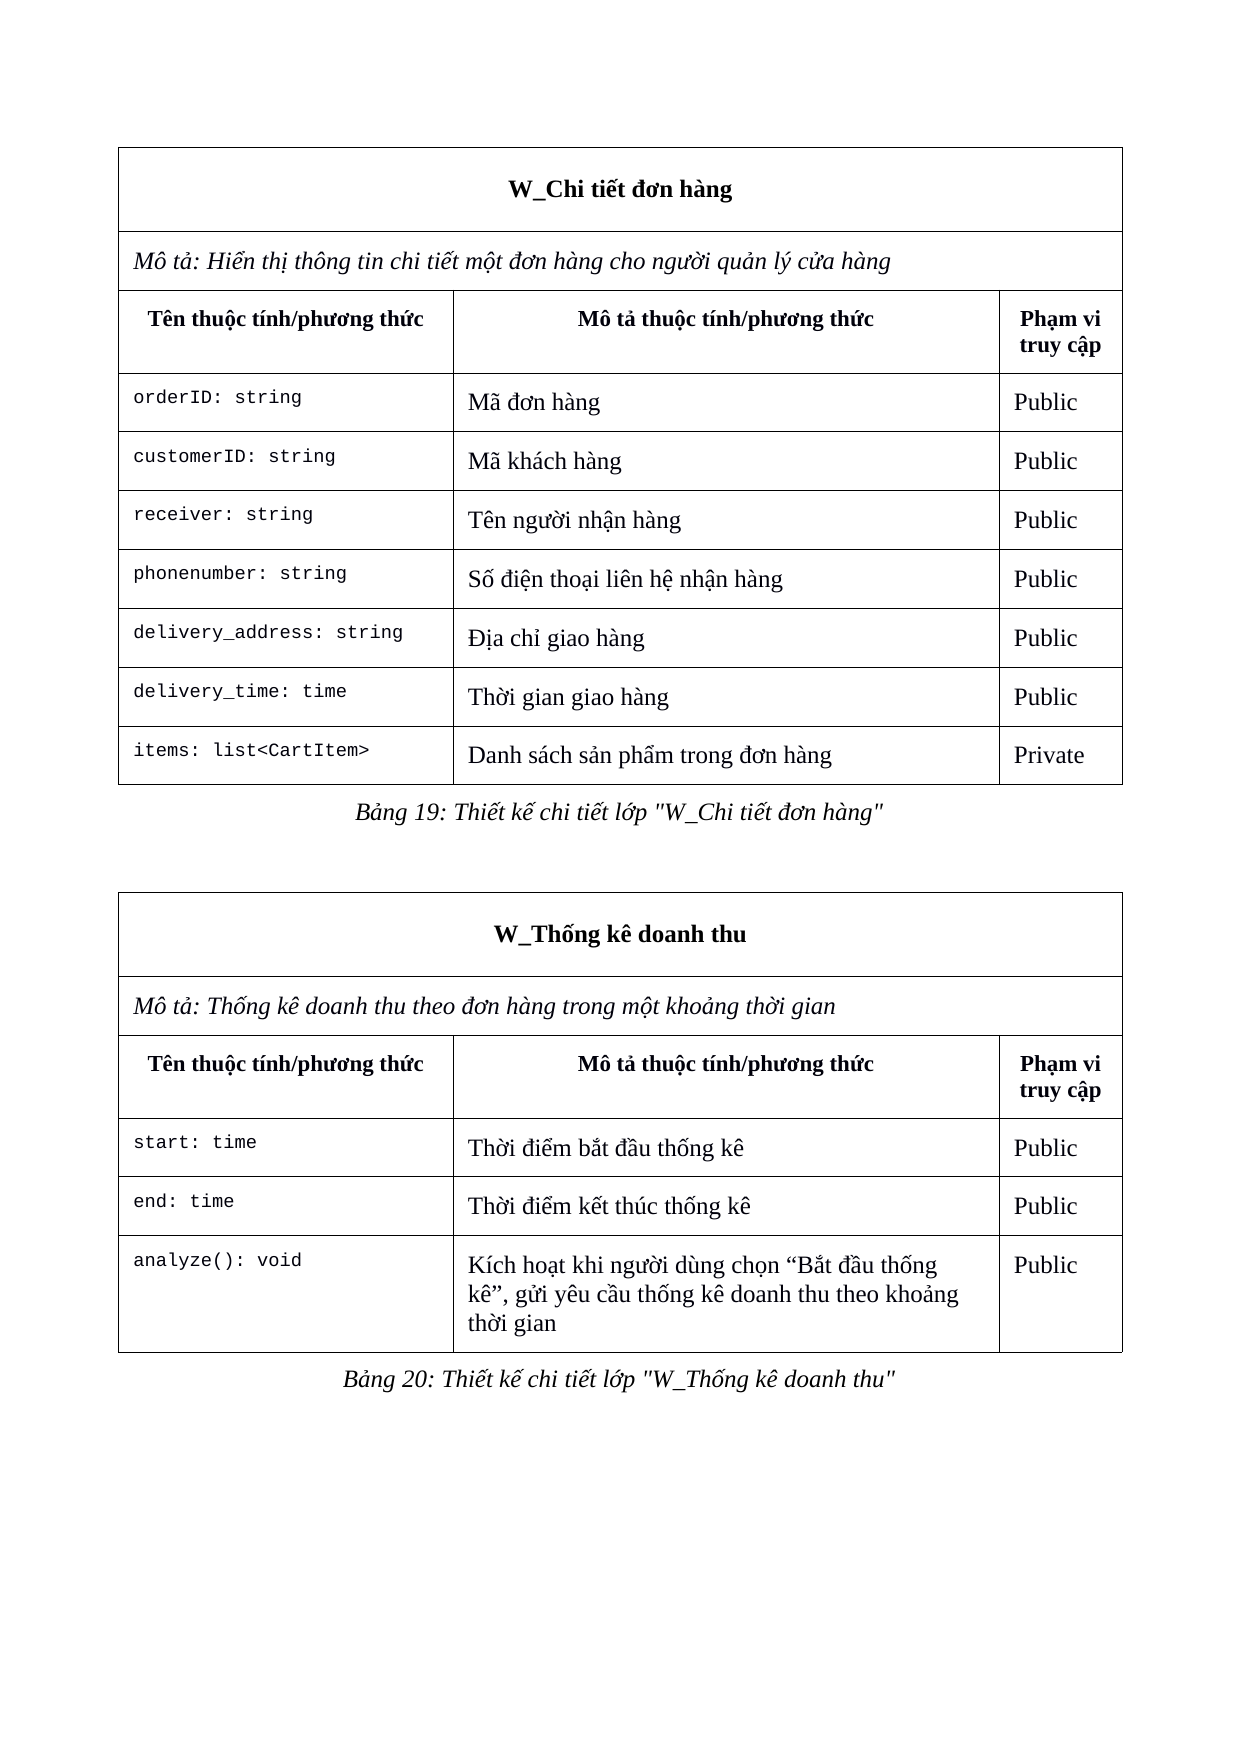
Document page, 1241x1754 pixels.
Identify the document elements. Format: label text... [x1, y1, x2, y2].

table_cell Thời điểm kết thúc thống kê [454, 1177, 999, 1235]
table_cell Mô tả: Hiển thị thông tin chi tiết một đơn hàng cho người quản lý cửa hàng [119, 232, 1122, 289]
table_cell Public [1000, 550, 1122, 608]
table_cell Mô tả: Thống kê doanh thu theo đơn hàng trong một khoảng thời gian [119, 977, 1122, 1035]
table_cell Public [1000, 432, 1122, 490]
table_cell delivery_address: string [119, 609, 453, 667]
table_cell Public [1000, 609, 1122, 667]
text Bảng 19: Thiết kế chi tiết lớp "W_Chi tiết đơn hàng" [118, 797, 1122, 826]
table_cell Private [1000, 727, 1122, 784]
table_cell items: list<CartItem> [119, 727, 453, 784]
table_cell Public [1000, 1177, 1122, 1235]
table_cell Mã khách hàng [454, 432, 999, 490]
table_cell Thời gian giao hàng [454, 668, 999, 726]
table_cell Public [1000, 1236, 1122, 1352]
table_cell Danh sách sản phẩm trong đơn hàng [454, 727, 999, 784]
table_cell Tên thuộc tính/phương thức [119, 291, 453, 372]
table_cell Địa chỉ giao hàng [454, 609, 999, 667]
table_cell analyze(): void [119, 1236, 453, 1352]
table_cell orderID: string [119, 374, 453, 431]
table_cell Public [1000, 491, 1122, 549]
table_cell Tên người nhận hàng [454, 491, 999, 549]
table_cell Mô tả thuộc tính/phương thức [454, 291, 999, 372]
table_cell phonenumber: string [119, 550, 453, 608]
table_cell Mô tả thuộc tính/phương thức [454, 1036, 999, 1117]
table_cell end: time [119, 1177, 453, 1235]
table_cell Số điện thoại liên hệ nhận hàng [454, 550, 999, 608]
table_cell start: time [119, 1119, 453, 1176]
table_header W_Thống kê doanh thu [119, 893, 1122, 976]
table_cell Kích hoạt khi người dùng chọn “Bắt đầu thống kê”, gửi yêu cầu thống kê doanh thu theo khoảng thời gian [454, 1236, 999, 1352]
table_cell Public [1000, 1119, 1122, 1176]
text Bảng 20: Thiết kế chi tiết lớp "W_Thống kê doanh thu" [118, 1364, 1122, 1393]
table_cell Mã đơn hàng [454, 374, 999, 431]
table_cell delivery_time: time [119, 668, 453, 726]
table_header W_Chi tiết đơn hàng [119, 148, 1122, 231]
table_cell Phạm vi truy cập [1000, 291, 1122, 372]
table_cell Public [1000, 374, 1122, 431]
table_cell Public [1000, 668, 1122, 726]
table_cell Tên thuộc tính/phương thức [119, 1036, 453, 1117]
table_cell customerID: string [119, 432, 453, 490]
table_cell receiver: string [119, 491, 453, 549]
table_cell Thời điểm bắt đầu thống kê [454, 1119, 999, 1176]
table_cell Phạm vi truy cập [1000, 1036, 1122, 1117]
